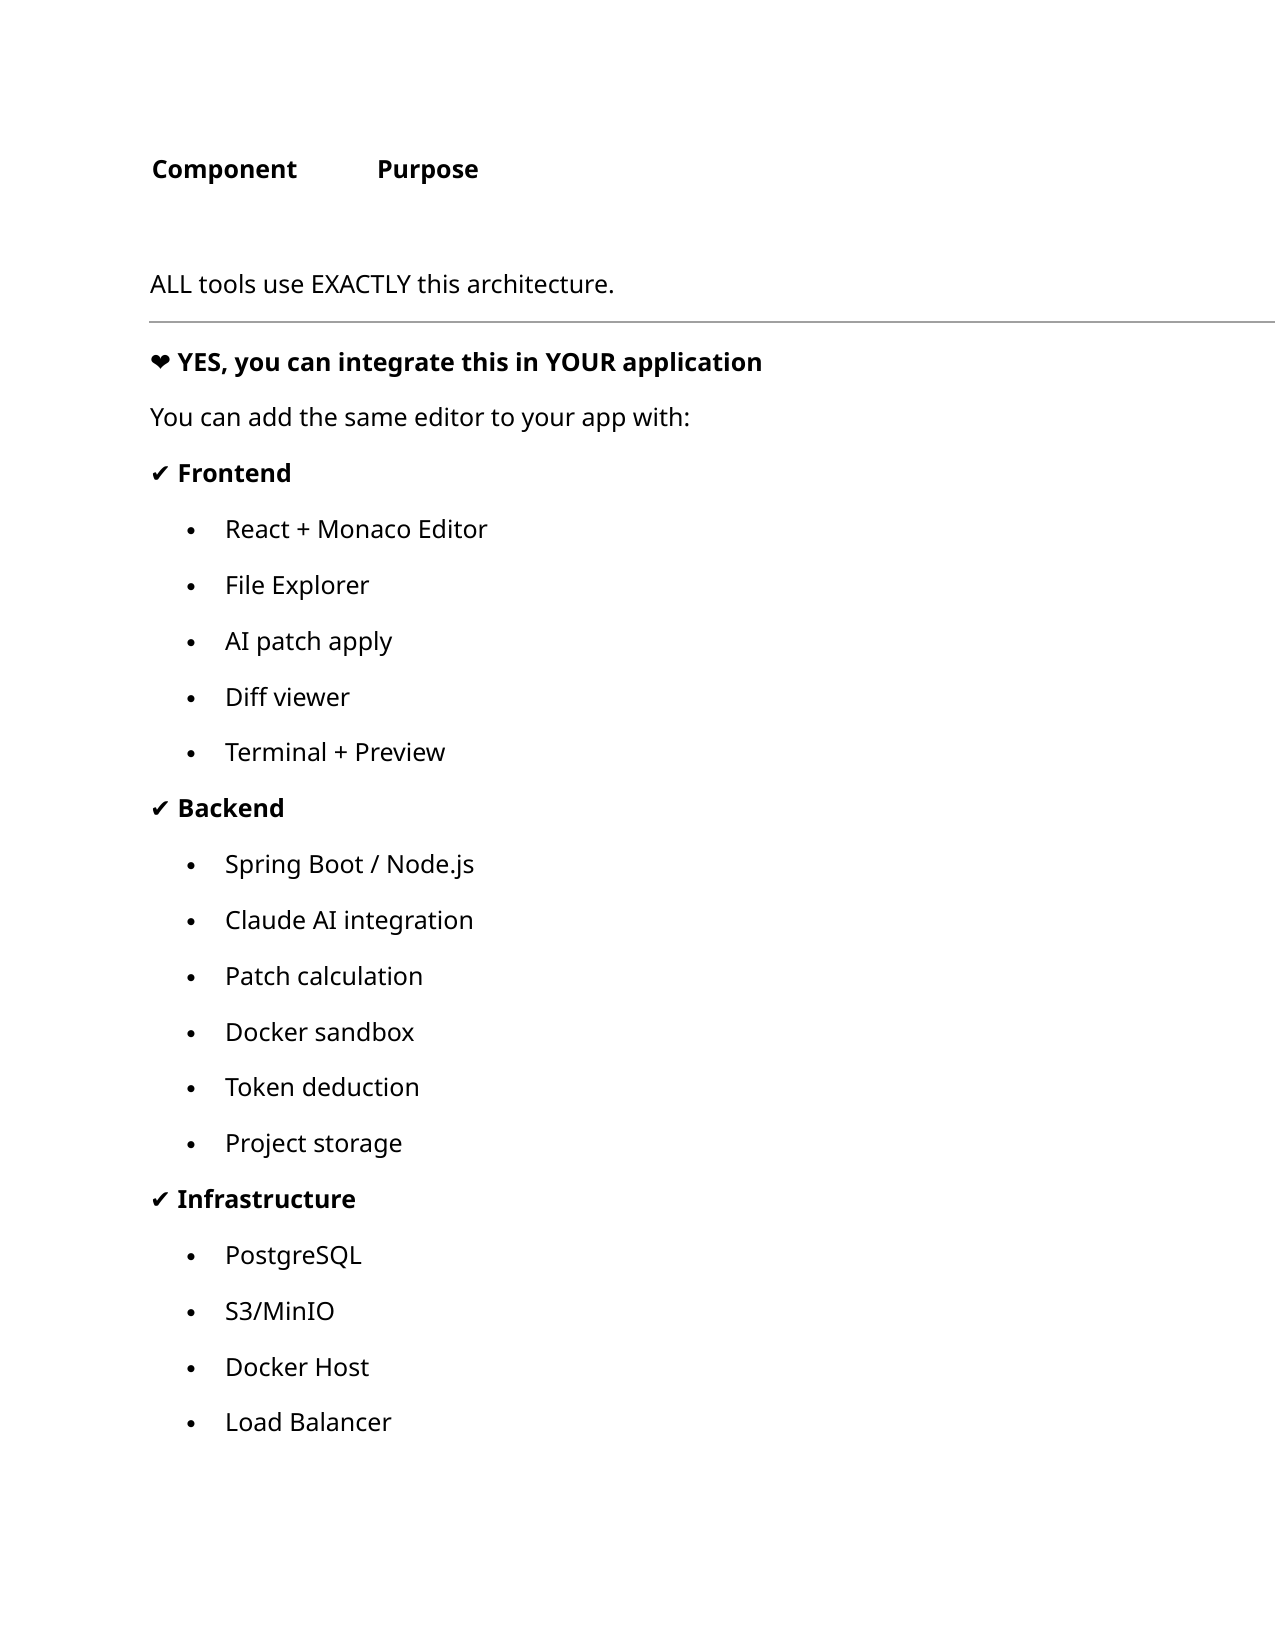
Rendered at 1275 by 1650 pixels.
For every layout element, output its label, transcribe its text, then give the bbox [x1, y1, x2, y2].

text ✔ Frontend [150, 456, 1125, 490]
list Project storage [187, 1126, 1125, 1160]
table_cell [375, 208, 795, 266]
list AI patch apply [187, 623, 1125, 657]
list Token deduction [187, 1070, 1125, 1104]
list File Explorer [187, 567, 1125, 602]
table_cell [150, 208, 375, 266]
list Claude AI integration [187, 902, 1125, 937]
text ❤️ YES, you can integrate this in YOUR application [150, 344, 1125, 378]
list PostgreSQL [187, 1237, 1125, 1272]
table_header Component [150, 150, 375, 208]
list Terminal + Preview [187, 735, 1125, 769]
list Patch calculation [187, 958, 1125, 992]
text ALL tools use EXACTLY this architecture. [150, 266, 1125, 300]
table_header Purpose [375, 150, 795, 208]
list Load Balancer [187, 1405, 1125, 1439]
list Docker Host [187, 1349, 1125, 1383]
list S3/MinIO [187, 1293, 1125, 1327]
list Docker sandbox [187, 1014, 1125, 1048]
text ✔ Infrastructure [150, 1182, 1125, 1216]
text ✔ Backend [150, 791, 1125, 825]
list Spring Boot / Node.js [187, 847, 1125, 881]
text You can add the same editor to your app with: [150, 400, 1125, 434]
list React + Monaco Editor [187, 512, 1125, 546]
list Diff viewer [187, 679, 1125, 713]
